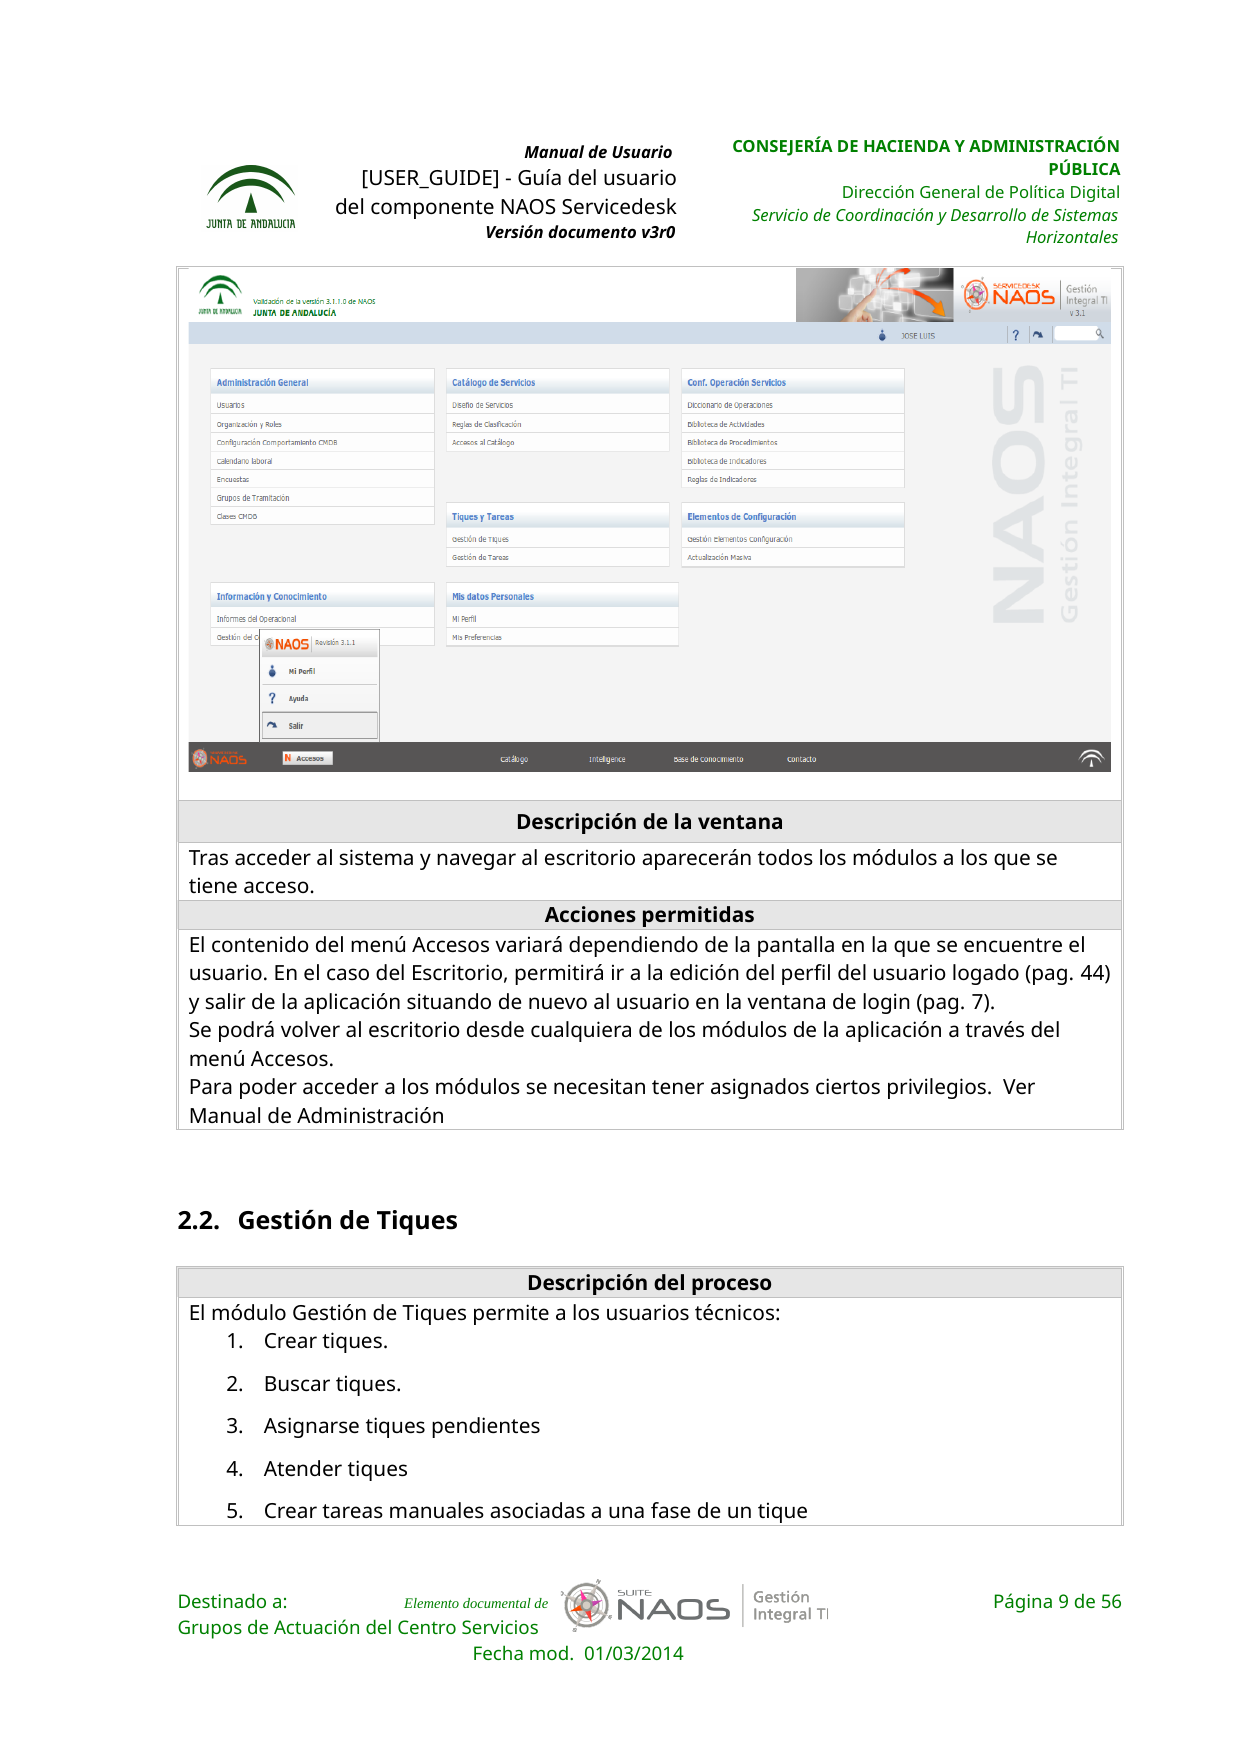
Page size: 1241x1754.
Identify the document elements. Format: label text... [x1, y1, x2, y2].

table_header Descripción del proceso [179, 1269, 1121, 1297]
table_cell Acciones permitidas [179, 901, 1121, 929]
table_cell Tras acceder al sistema y navegar al escritorio aparecerán todos los módulos a los que se tiene acceso. [179, 843, 1121, 899]
table_cell El módulo Gestión de Tiques permite a los usuarios técnicos: Crear tiques. Buscar tiques. Asignarse tiques pendientes Atender tiques Crear tareas manuales asociadas a una fase de un tique Consultar el histórico de un tique. Cerrar tiques temporalmente. Realizar búsquedas en la base de datos de conocimiento (KB). Crear soluciones temporales en KB y asignarlas a tiques. Realizar comentarios sobre fases de tiques determinando su visibilidad. Asignar tiques a otros técnicos. Establecer relaciones entre tiques. Retipificar tiques. Realizar peticiones de usuario Consultar tiques bajo la supervisión de un técnico Consultar indicadores de nivel del procedimiento [179, 1298, 1121, 1525]
table_header [179, 269, 1121, 800]
table_cell Descripción de la ventana [179, 801, 1121, 842]
subtitle Gestión de Tiques [177, 1203, 1122, 1237]
picture [560, 1579, 829, 1632]
picture [188, 268, 1111, 772]
table_cell El contenido del menú Accesos variará dependiendo de la pantalla en la que se encuentre el usuario. En el caso del Escritorio, permitirá ir a la edición del perfil del usuario logado (pag. 37) y salir de la aplicación situando de nuevo al usuario en la ventana de login (pag. 7). Se podrá volver al escritorio desde cualquiera de los módulos de la aplicación a través del menú Accesos. Para poder acceder a los módulos se necesitan tener asignados ciertos privilegios. Ver Manual de Administración [179, 930, 1121, 1129]
picture [201, 165, 298, 232]
